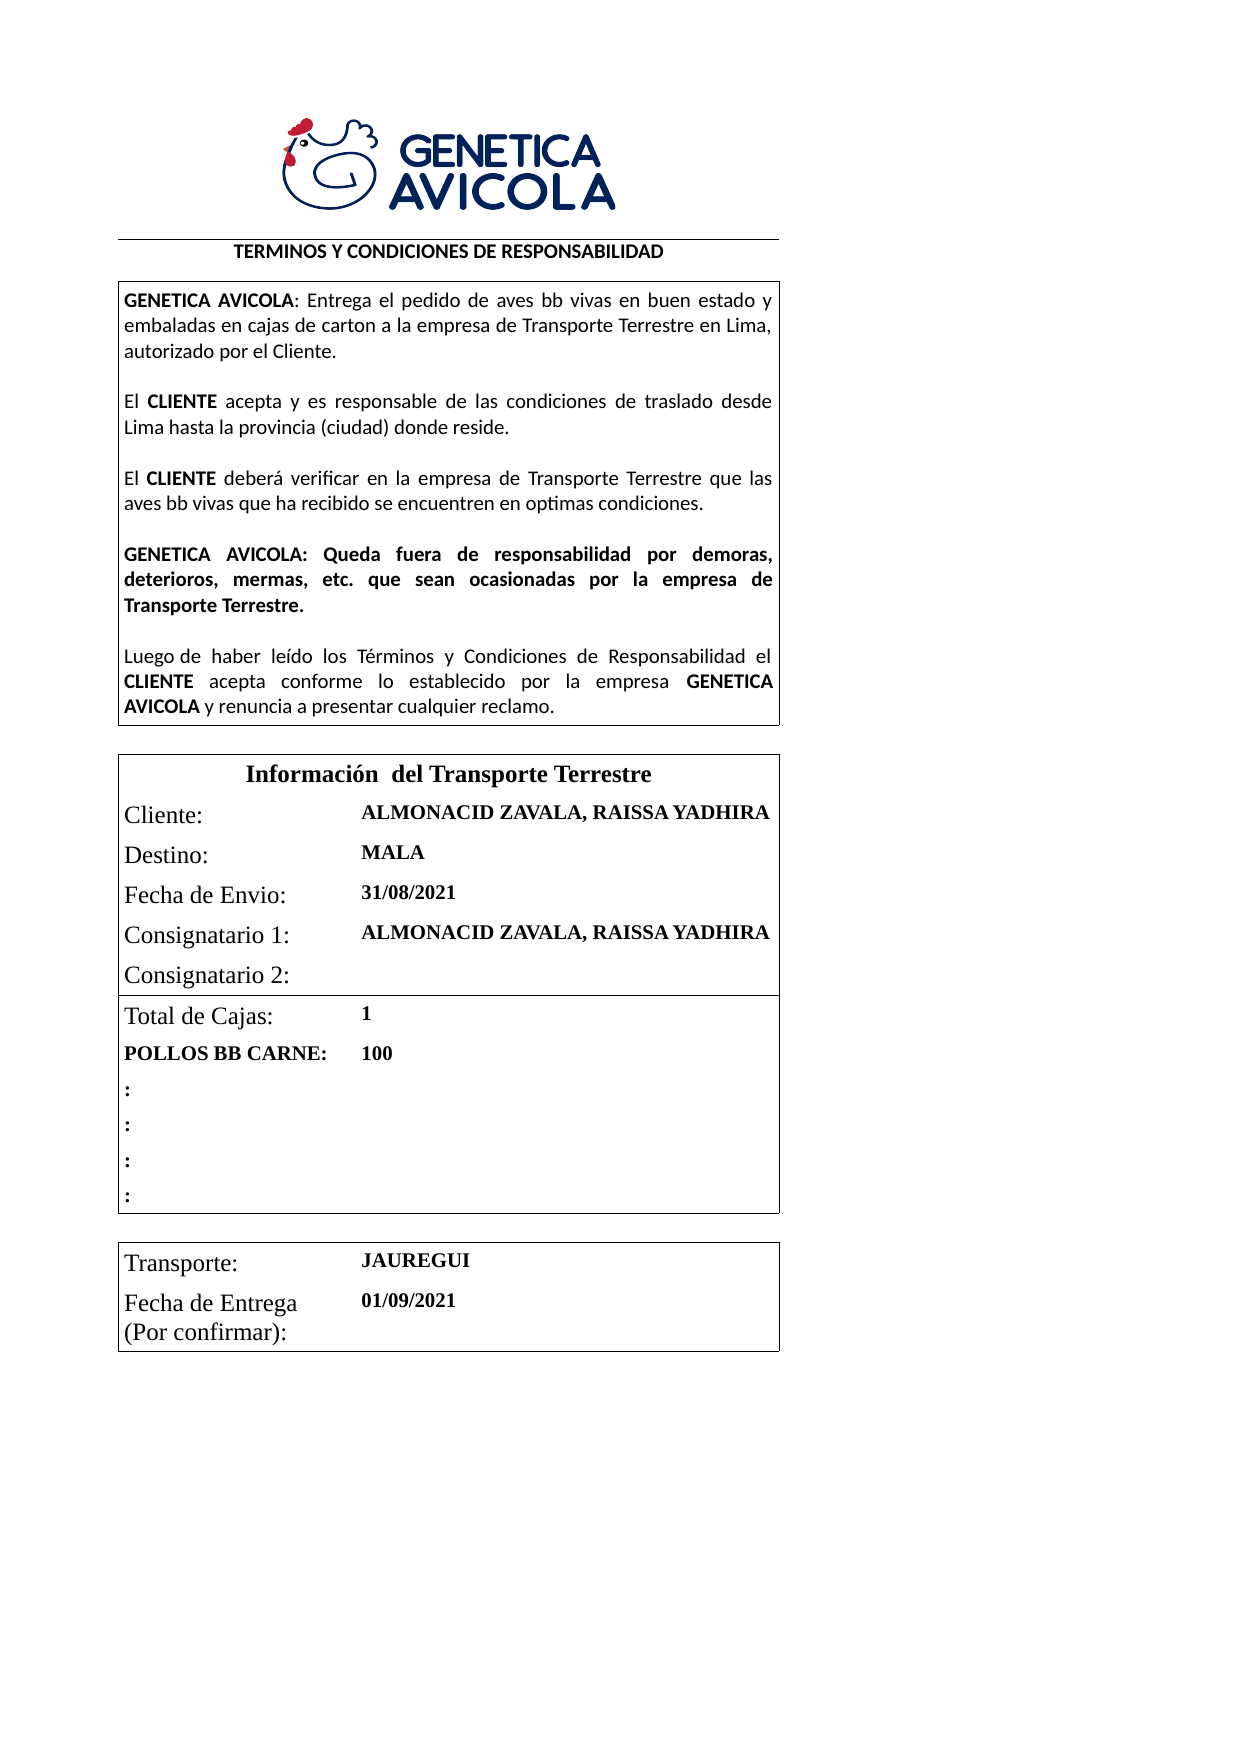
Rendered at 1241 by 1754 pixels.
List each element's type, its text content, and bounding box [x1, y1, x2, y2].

table_cell POLLOS BB CARNE: [119, 1035, 356, 1071]
table_cell Destino: [119, 834, 356, 874]
table_cell Consignatario 1: [119, 915, 356, 955]
table_cell [356, 1142, 779, 1177]
table_cell 01/09/2021 [356, 1282, 779, 1351]
table_cell [356, 1178, 779, 1213]
table_cell Consignatario 2: [119, 955, 356, 995]
table_cell 1 [356, 996, 779, 1035]
table_cell MALA [356, 834, 779, 874]
table_cell ALMONACID ZAVALA, RAISSA YADHIRA [356, 915, 779, 955]
table_cell 100 [356, 1035, 779, 1071]
table_header Información del Transporte Terrestre [119, 755, 779, 794]
table_cell Fecha de Entrega (Por confirmar): [119, 1282, 356, 1351]
table_cell ALMONACID ZAVALA, RAISSA YADHIRA [356, 794, 779, 834]
table_cell : [119, 1142, 356, 1177]
table_cell : [119, 1106, 356, 1142]
table_cell [356, 1106, 779, 1142]
table_cell [356, 1071, 779, 1106]
table_cell Cliente: [119, 794, 356, 834]
table_cell [356, 1214, 779, 1242]
table_cell [356, 955, 779, 995]
table_cell Transporte: [119, 1243, 356, 1282]
table_cell Total de Cajas: [119, 996, 356, 1035]
table_cell JAUREGUI [356, 1243, 779, 1282]
table_cell GENETICA AVICOLA: Entrega el pedido de aves bb vivas en buen estado y embaladas en cajas de carton a la empresa de Transporte Terrestre en Lima, autorizado por el Cliente. El CLIENTE acepta y es responsable de las condiciones de traslado desde Lima hasta la provincia (ciudad) donde reside. El CLIENTE deberá verificar en la empresa de Transporte Terrestre que las aves bb vivas que ha recibido se encuentren en optimas condiciones. GENETICA AVICOLA: Queda fuera de responsabilidad por demoras, deterioros, mermas, etc. que sean ocasionadas por la empresa de Transporte Terrestre. Luego de haber leído los Términos y Condiciones de Responsabilidad el CLIENTE acepta conforme lo establecido por la empresa GENETICA AVICOLA y renuncia a presentar cualquier reclamo. [119, 282, 779, 725]
table_header TERMINOS Y CONDICIONES DE RESPONSABILIDAD [118, 240, 779, 281]
table_cell [118, 1214, 356, 1242]
table_cell Fecha de Envio: [119, 874, 356, 914]
table_cell 31/08/2021 [356, 874, 779, 914]
picture [282, 118, 616, 210]
table_cell : [119, 1071, 356, 1106]
table_cell : [119, 1178, 356, 1213]
